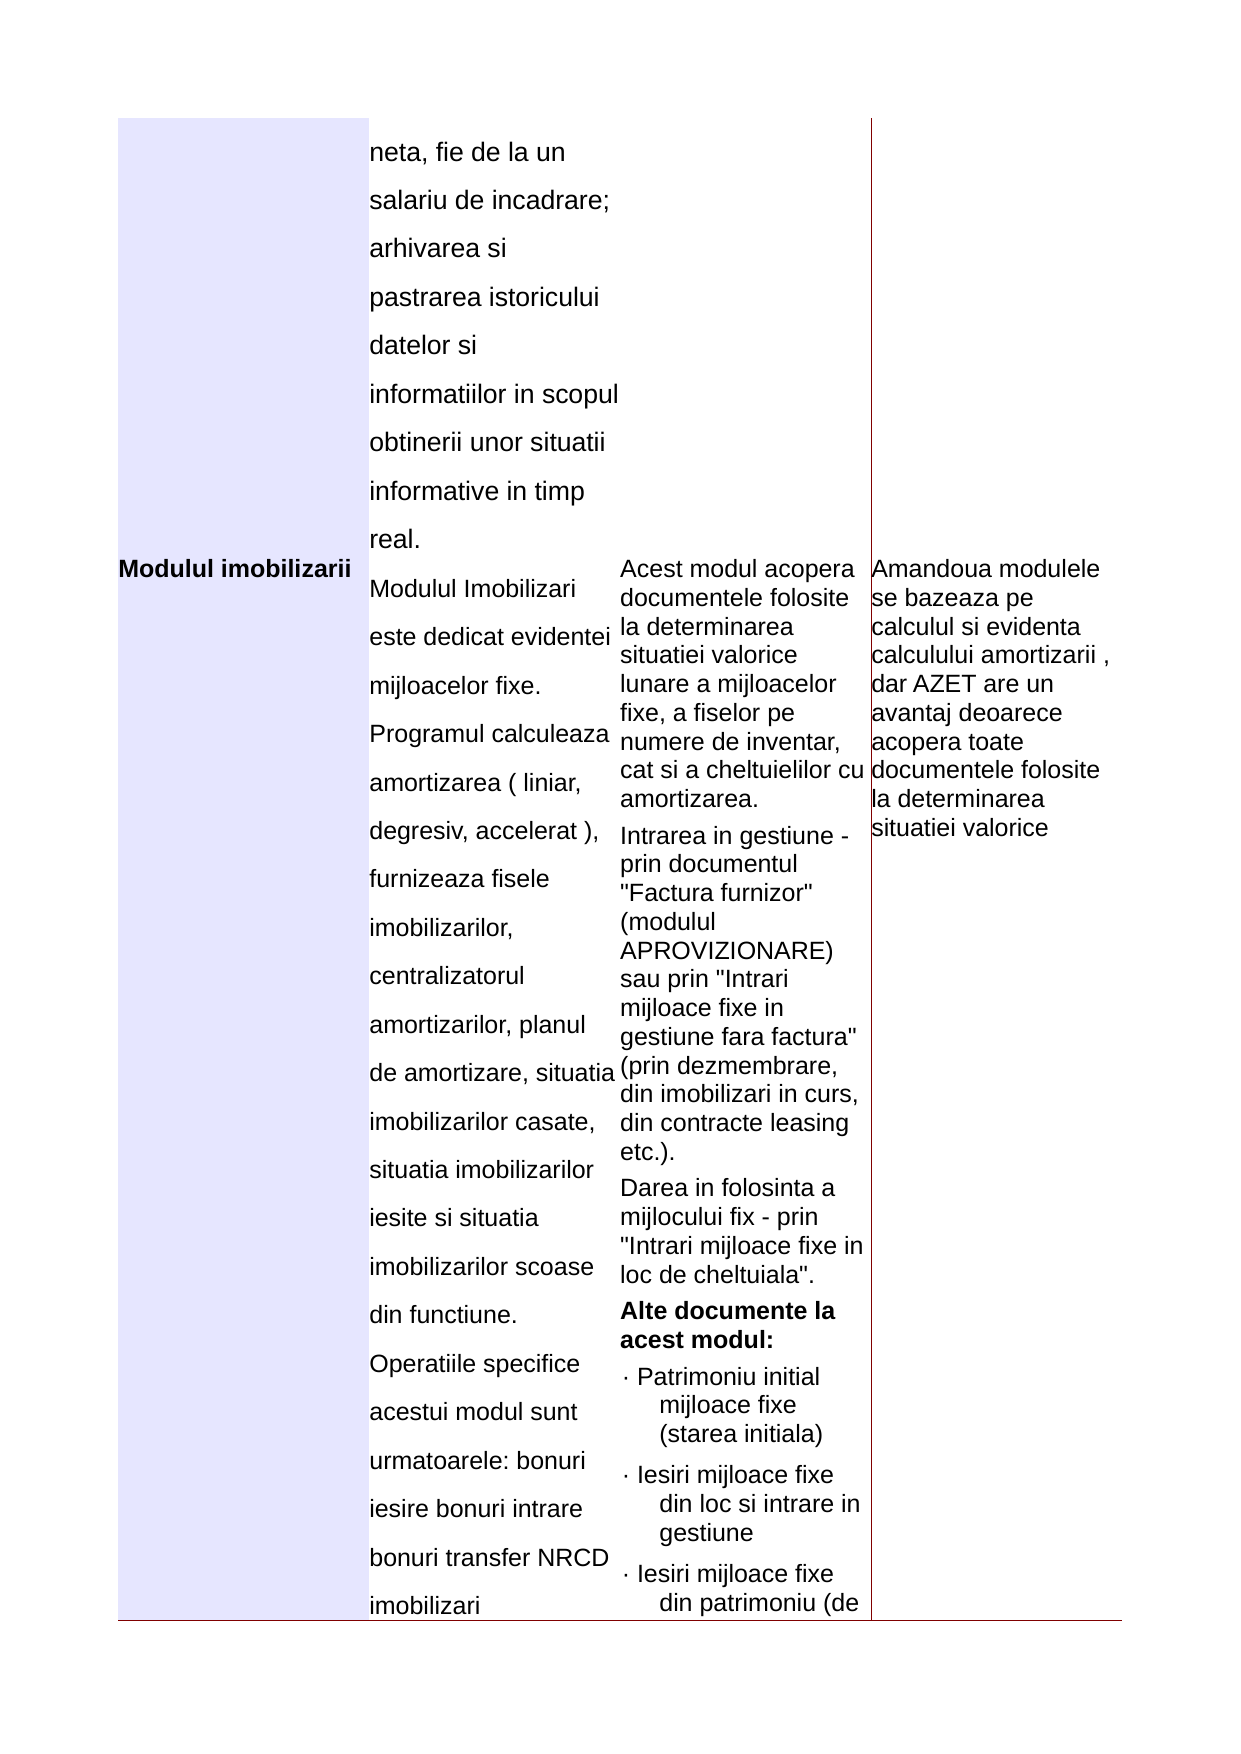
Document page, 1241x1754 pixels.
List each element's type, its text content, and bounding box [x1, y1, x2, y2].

table_cell [118, 118, 369, 554]
table_cell Acest modul acopera documentele folosite la determinarea situatiei valorice lunare a mijloacelor fixe, a fiselor pe numere de inventar, cat si a cheltuielilor cu amortizarea. Intrarea in gestiune - prin documentul "Factura furnizor" (modulul APROVIZIONARE) sau prin "Intrari mijloace fixe in gestiune fara factura" (prin dezmembrare, din imobilizari in curs, din contracte leasing etc.). Darea in folosinta a mijlocului fix - prin "Intrari mijloace fixe in loc de cheltuiala". Alte documente la acest modul: · Patrimoniu initial mijloace fixe (starea initiala) · Iesiri mijloace fixe din loc si intrare in gestiune · Iesiri mijloace fixe din patrimoniu (de [620, 554, 871, 1620]
table_cell neta, fie de la un salariu de incadrare; arhivarea si pastrarea istoricului datelor si informatiilor in scopul obtinerii unor situatii informative in timp real. [369, 118, 620, 554]
table_cell Modulul Imobilizari este dedicat evidentei mijloacelor fixe. Programul calculeaza amortizarea ( liniar, degresiv, accelerat ), furnizeaza fisele imobilizarilor, centralizatorul amortizarilor, planul de amortizare, situatia imobilizarilor casate, situatia imobilizarilor iesite si situatia imobilizarilor scoase din functiune. Operatiile specifice acestui modul sunt urmatoarele: bonuri iesire bonuri intrare bonuri transfer NRCD imobilizari [369, 554, 620, 1620]
table_cell Amandoua modulele se bazeaza pe calculul si evidenta calculului amortizarii , dar AZET are un avantaj deoarece acopera toate documentele folosite la determinarea situatiei valorice [872, 554, 1122, 1620]
table_cell Modulul imobilizarii [118, 554, 369, 1620]
table_cell [872, 118, 1122, 554]
table_cell [620, 118, 871, 554]
